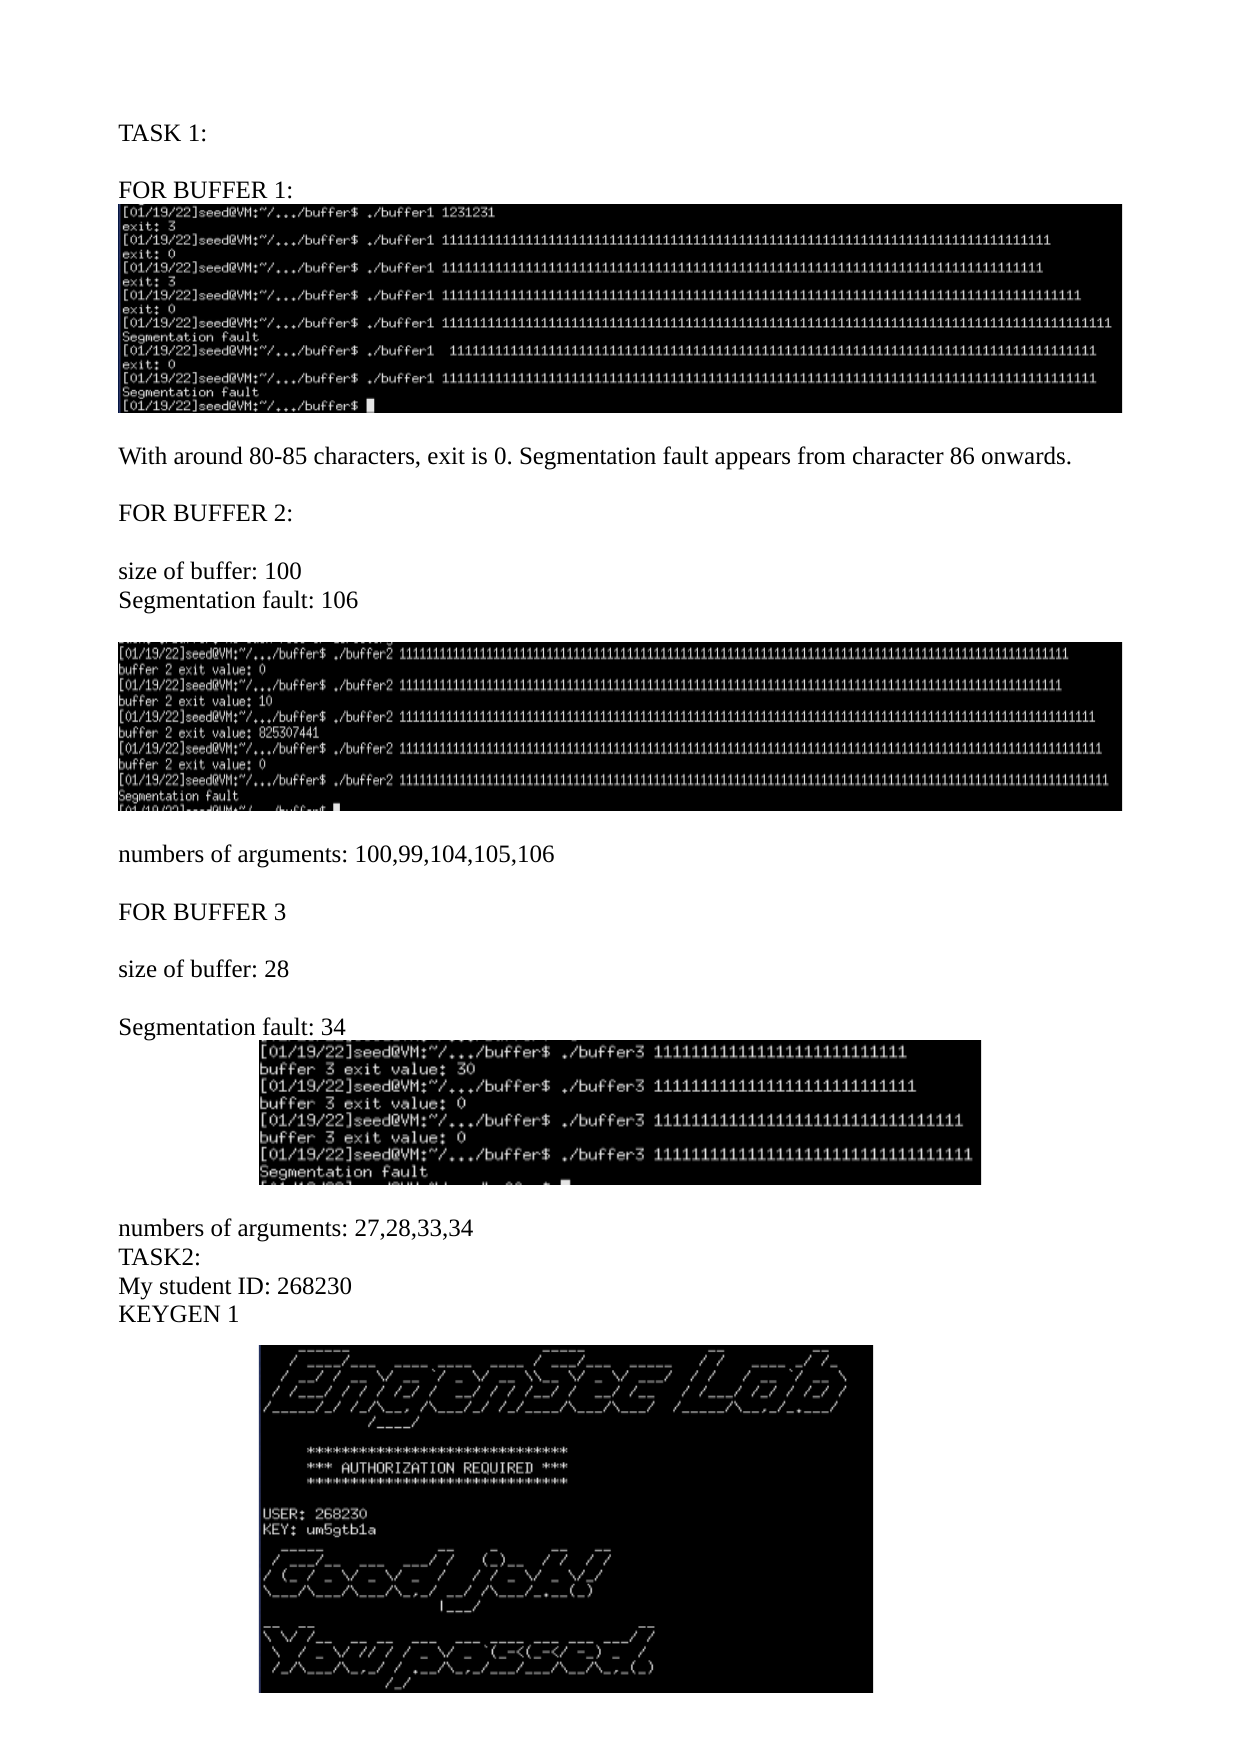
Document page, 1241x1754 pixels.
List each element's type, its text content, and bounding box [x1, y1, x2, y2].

text KEYGEN 1 [118, 1299, 1122, 1328]
text Segmentation fault: 106 [118, 585, 1122, 613]
text FOR BUFFER 3 [118, 897, 1122, 926]
text My student ID: 268230 [118, 1271, 1122, 1299]
text size of buffer: 100 [118, 556, 1122, 585]
text TASK2: [118, 1242, 1122, 1271]
text With around 80-85 characters, exit is 0. Segmentation fault appears from character 86 onwards. [118, 441, 1122, 470]
text TASK 1: [118, 118, 1122, 147]
picture [118, 642, 1123, 811]
text numbers of arguments: 100,99,104,105,106 [118, 839, 1122, 868]
picture [258, 1345, 874, 1693]
text FOR BUFFER 1: [118, 176, 1122, 204]
picture [259, 1040, 982, 1185]
text size of buffer: 28 [118, 954, 1122, 983]
picture [118, 204, 1123, 413]
text FOR BUFFER 2: [118, 498, 1122, 527]
text Segmentation fault: 34 [118, 1012, 1122, 1041]
text numbers of arguments: 27,28,33,34 [118, 1213, 1122, 1242]
